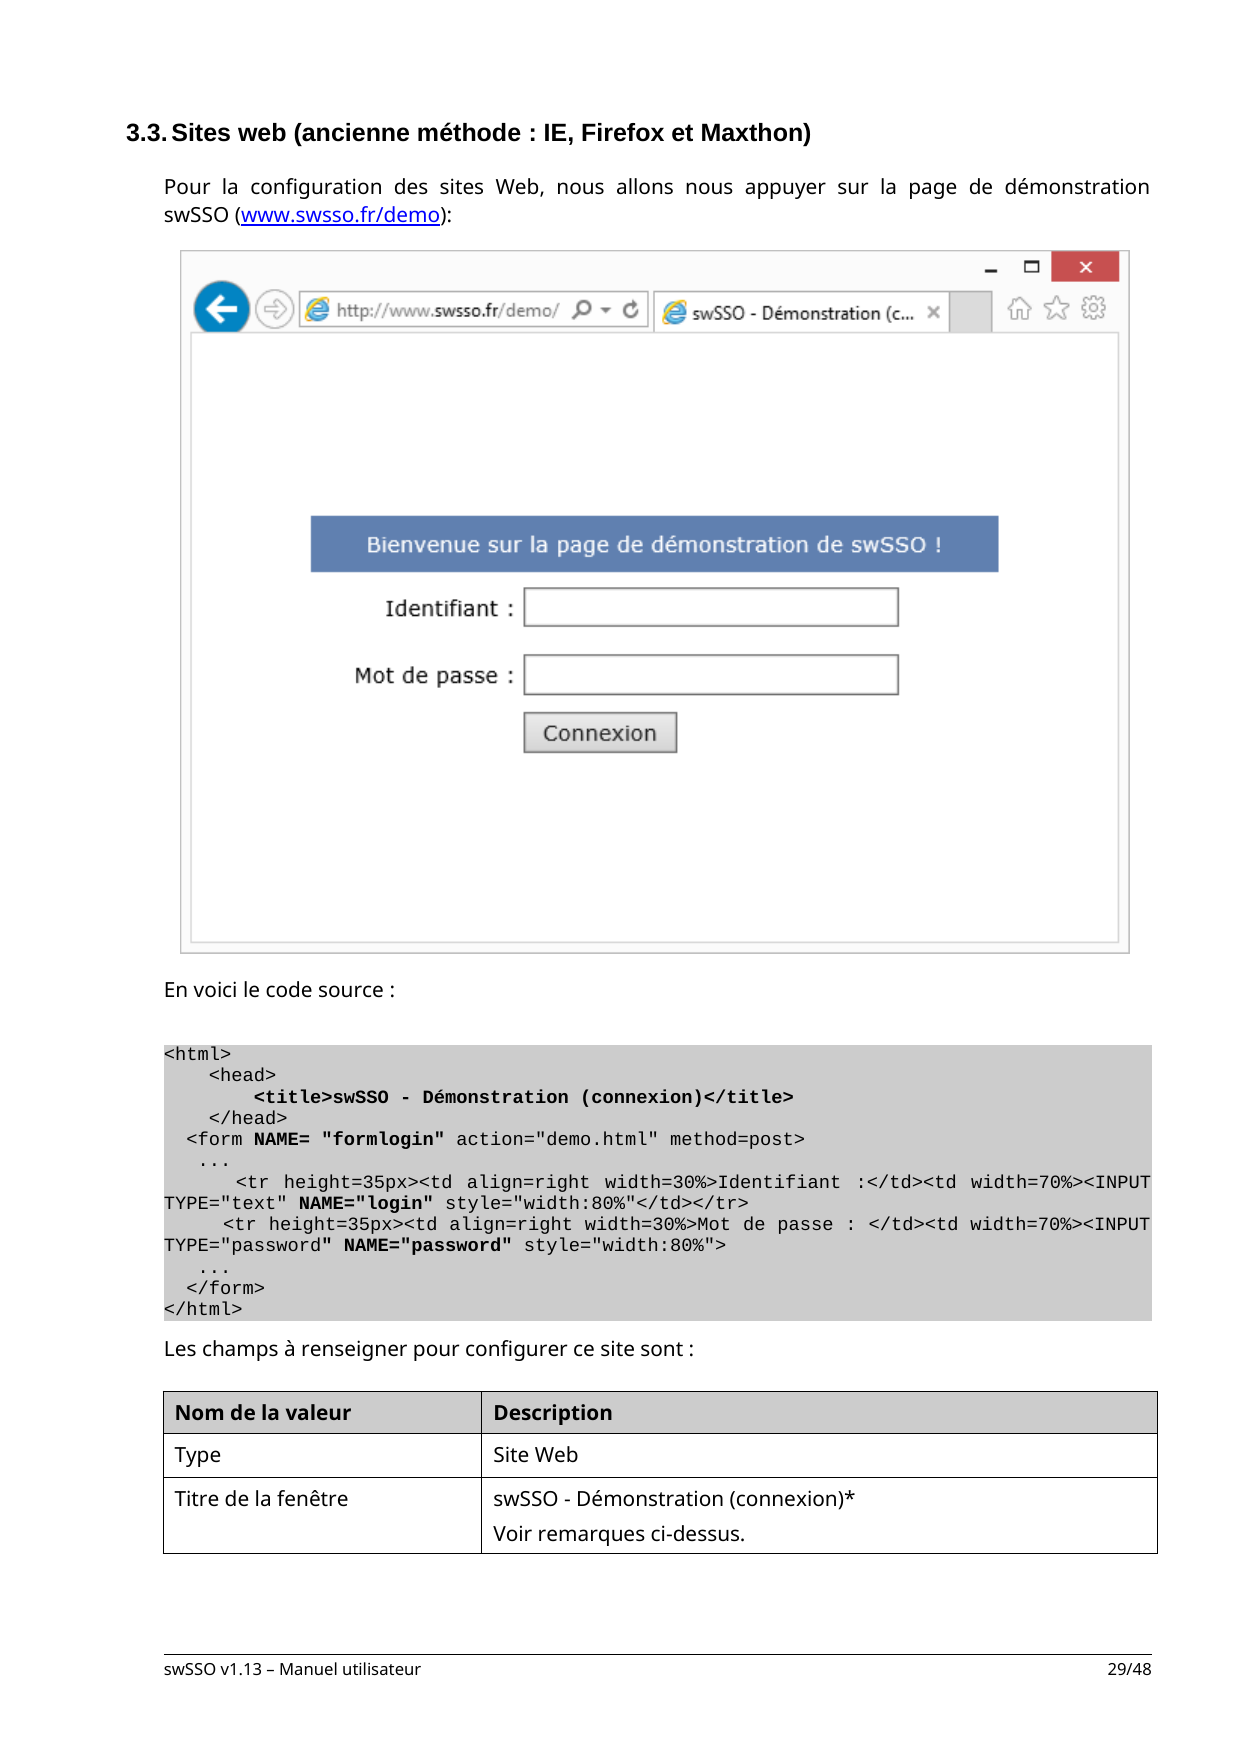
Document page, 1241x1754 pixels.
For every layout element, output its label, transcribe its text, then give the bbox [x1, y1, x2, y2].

text <tr height=35px><td align=right width=30%>Identifiant :</td><td width=70%><INPUT TYPE="text" NAME="login" style="width:80%"</td></tr> [164, 1172, 1152, 1215]
text ... [164, 1257, 1152, 1279]
text </html> [164, 1300, 1152, 1321]
text <title>swSSO - Démonstration (connexion)</title> [164, 1087, 1152, 1109]
table_cell Site Web [482, 1434, 1157, 1477]
text <head> [164, 1066, 1152, 1087]
table_cell swSSO - Démonstration (connexion)* Voir remarques ci-dessus. [482, 1478, 1157, 1553]
text Pour la configuration des sites Web, nous allons nous appuyer sur la page de démonstration swSSO (www.swsso.fr/demo): [164, 172, 1152, 229]
picture [180, 250, 1130, 954]
table_header Nom de la valeur [164, 1392, 481, 1433]
table_cell Type [164, 1434, 481, 1477]
table_cell Titre de la fenêtre [164, 1478, 481, 1553]
text ... [164, 1151, 1152, 1172]
text </head> [164, 1109, 1152, 1130]
text <form NAME= "formlogin" action="demo.html" method=post> [164, 1130, 1152, 1151]
text <html> [164, 1045, 1152, 1066]
text <tr height=35px><td align=right width=30%>Mot de passe : </td><td width=70%><INPUT TYPE="password" NAME="password" style="width:80%"> [164, 1215, 1152, 1257]
subtitle Sites web (ancienne méthode : IE, Firefox et Maxthon) [126, 118, 1152, 147]
text En voici le code source : [164, 976, 1152, 1004]
text </form> [164, 1279, 1152, 1300]
table_header Description [482, 1392, 1157, 1433]
text Les champs à renseigner pour configurer ce site sont : [164, 1334, 1152, 1362]
